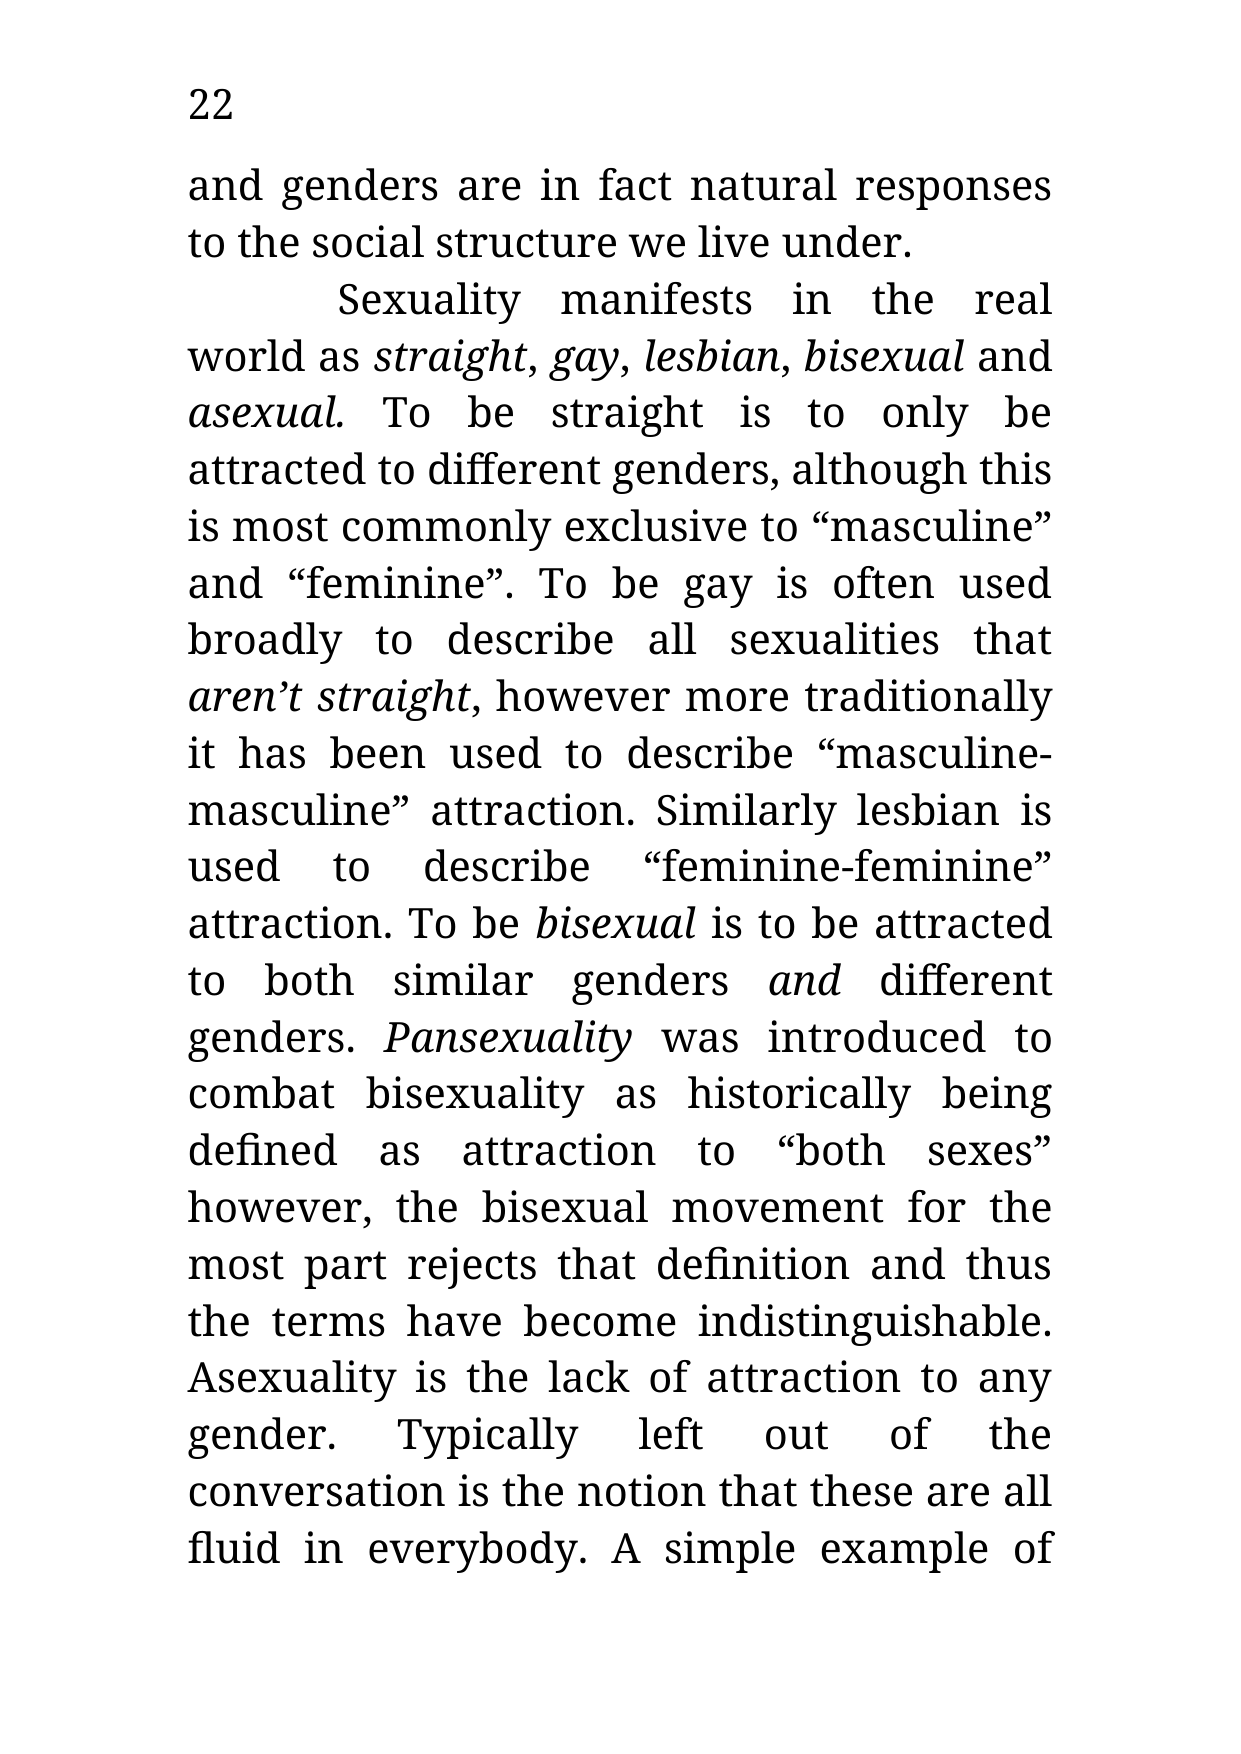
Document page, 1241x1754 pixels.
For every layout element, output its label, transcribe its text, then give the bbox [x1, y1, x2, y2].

text and genders are in fact natural responses to the social structure we live under. [187, 156, 1053, 269]
text Sexuality manifests in the real world as straight, gay, lesbian, bisexual and asexual. To be straight is to only be attracted to different genders, although this is most commonly exclusive to “masculine” and “feminine”. To be gay is often used broadly to describe all sexualities that aren’t straight, however more traditionally it has been used to describe “masculine-masculine” attraction. Similarly lesbian is used to describe “feminine-feminine” attraction. To be bisexual is to be attracted to both similar genders and different genders. Pansexuality was introduced to combat bisexuality as historically being defined as attraction to “both sexes” however, the bisexual movement for the most part rejects that definition and thus the terms have become indistinguishable. Asexuality is the lack of attraction to any gender. Typically left out of the conversation is the notion that these are all fluid in everybody. A simple example of [187, 269, 1053, 1575]
